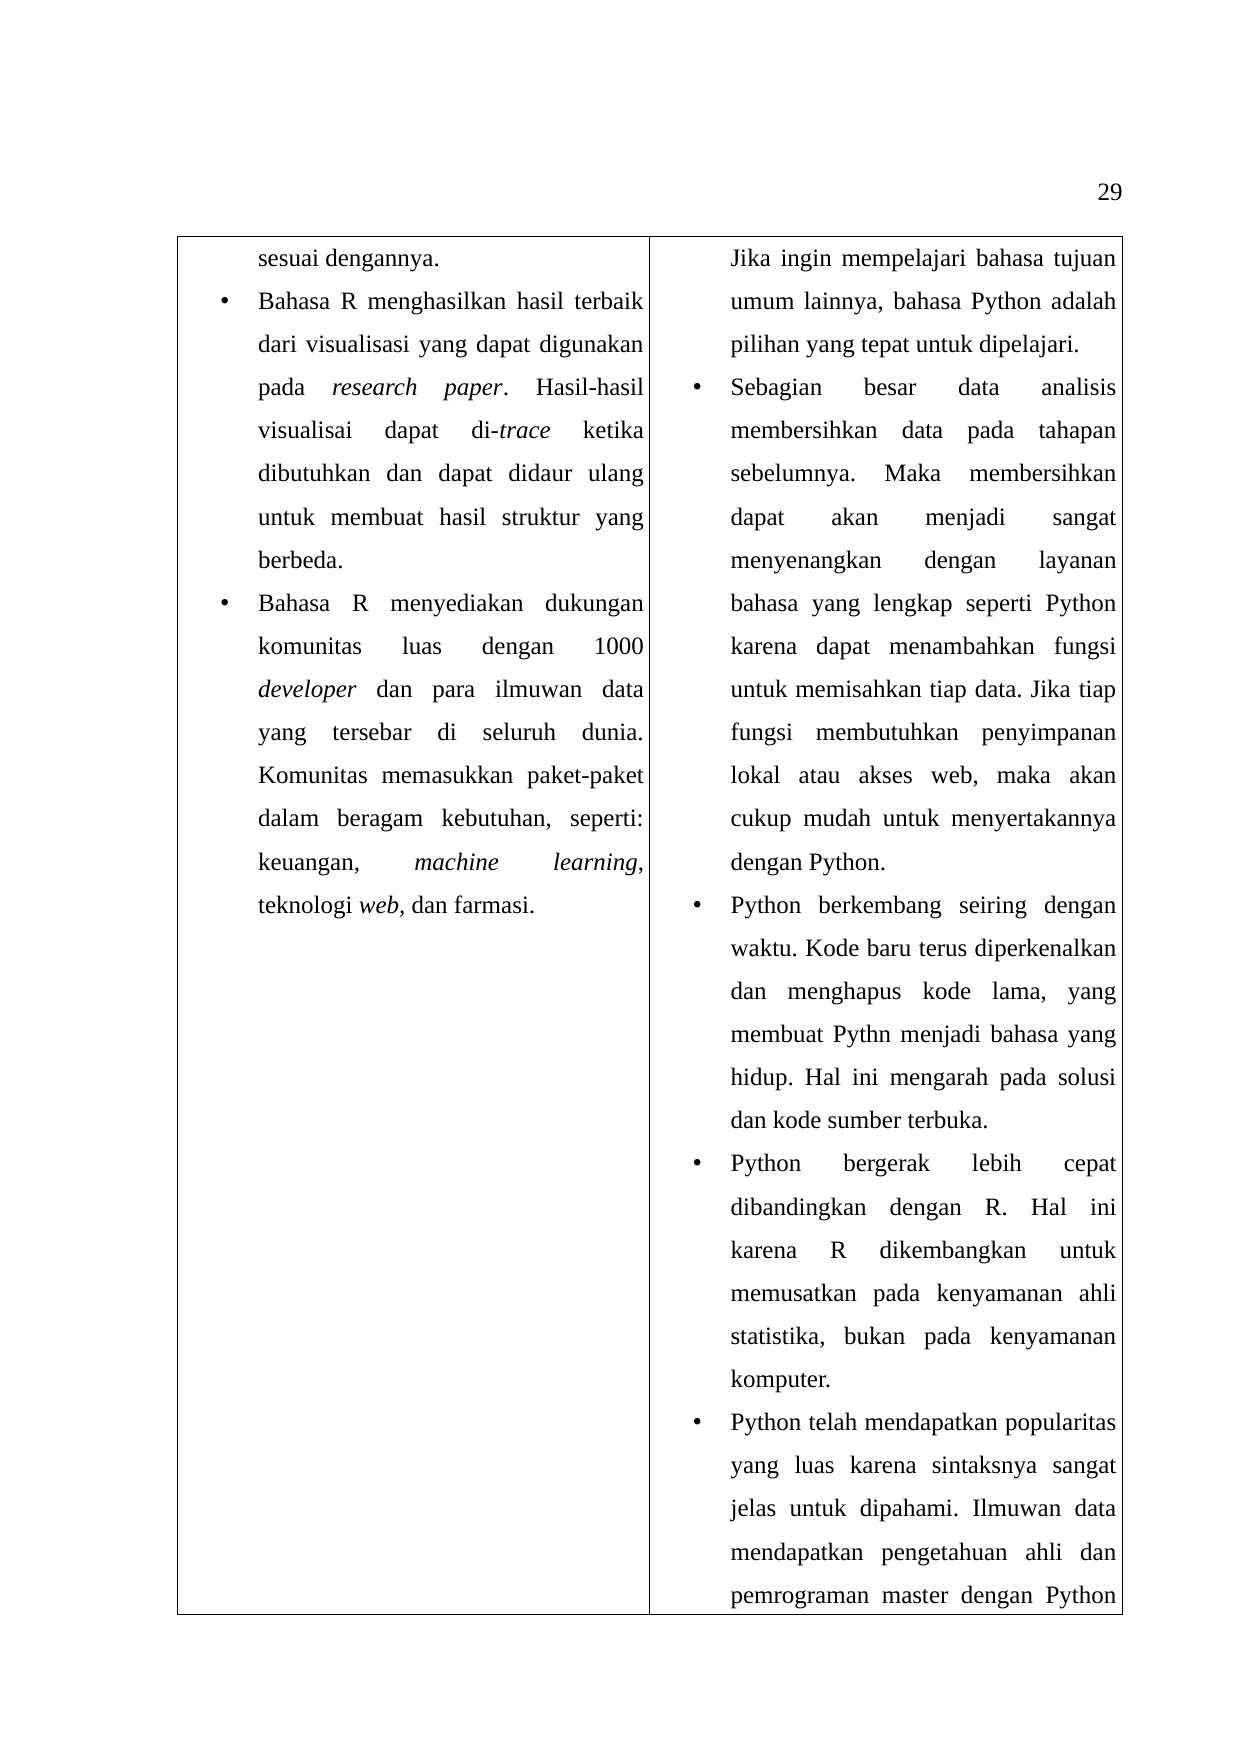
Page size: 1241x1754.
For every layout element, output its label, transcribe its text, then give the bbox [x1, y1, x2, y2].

table_cell Jika ingin mempelajari bahasa tujuan umum lainnya, bahasa Python adalah pilihan yang tepat untuk dipelajari. Sebagian besar data analisis membersihkan data pada tahapan sebelumnya. Maka membersihkan dapat akan menjadi sangat menyenangkan dengan layanan bahasa yang lengkap seperti Python karena dapat menambahkan fungsi untuk memisahkan tiap data. Jika tiap fungsi membutuhkan penyimpanan lokal atau akses web, maka akan cukup mudah untuk menyertakannya dengan Python. Python berkembang seiring dengan waktu. Kode baru terus diperkenalkan dan menghapus kode lama, yang membuat Pythn menjadi bahasa yang hidup. Hal ini mengarah pada solusi dan kode sumber terbuka. Python bergerak lebih cepat dibandingkan dengan R. Hal ini karena R dikembangkan untuk memusatkan pada kenyamanan ahli statistika, bukan pada kenyamanan komputer. Python telah mendapatkan popularitas yang luas karena sintaksnya sangat jelas untuk dipahami. Ilmuwan data mendapatkan pengetahuan ahli dan pemrograman master dengan Python [650, 237, 1122, 1614]
table_cell sesuai dengannya. Bahasa R menghasilkan hasil terbaik dari visualisasi yang dapat digunakan pada research paper. Hasil-hasil visualisai dapat di-trace ketika dibutuhkan dan dapat didaur ulang untuk membuat hasil struktur yang berbeda. Bahasa R menyediakan dukungan komunitas luas dengan 1000 developer dan para ilmuwan data yang tersebar di seluruh dunia. Komunitas memasukkan paket-paket dalam beragam kebutuhan, seperti: keuangan, machine learning, teknologi web, dan farmasi. [178, 237, 649, 1614]
